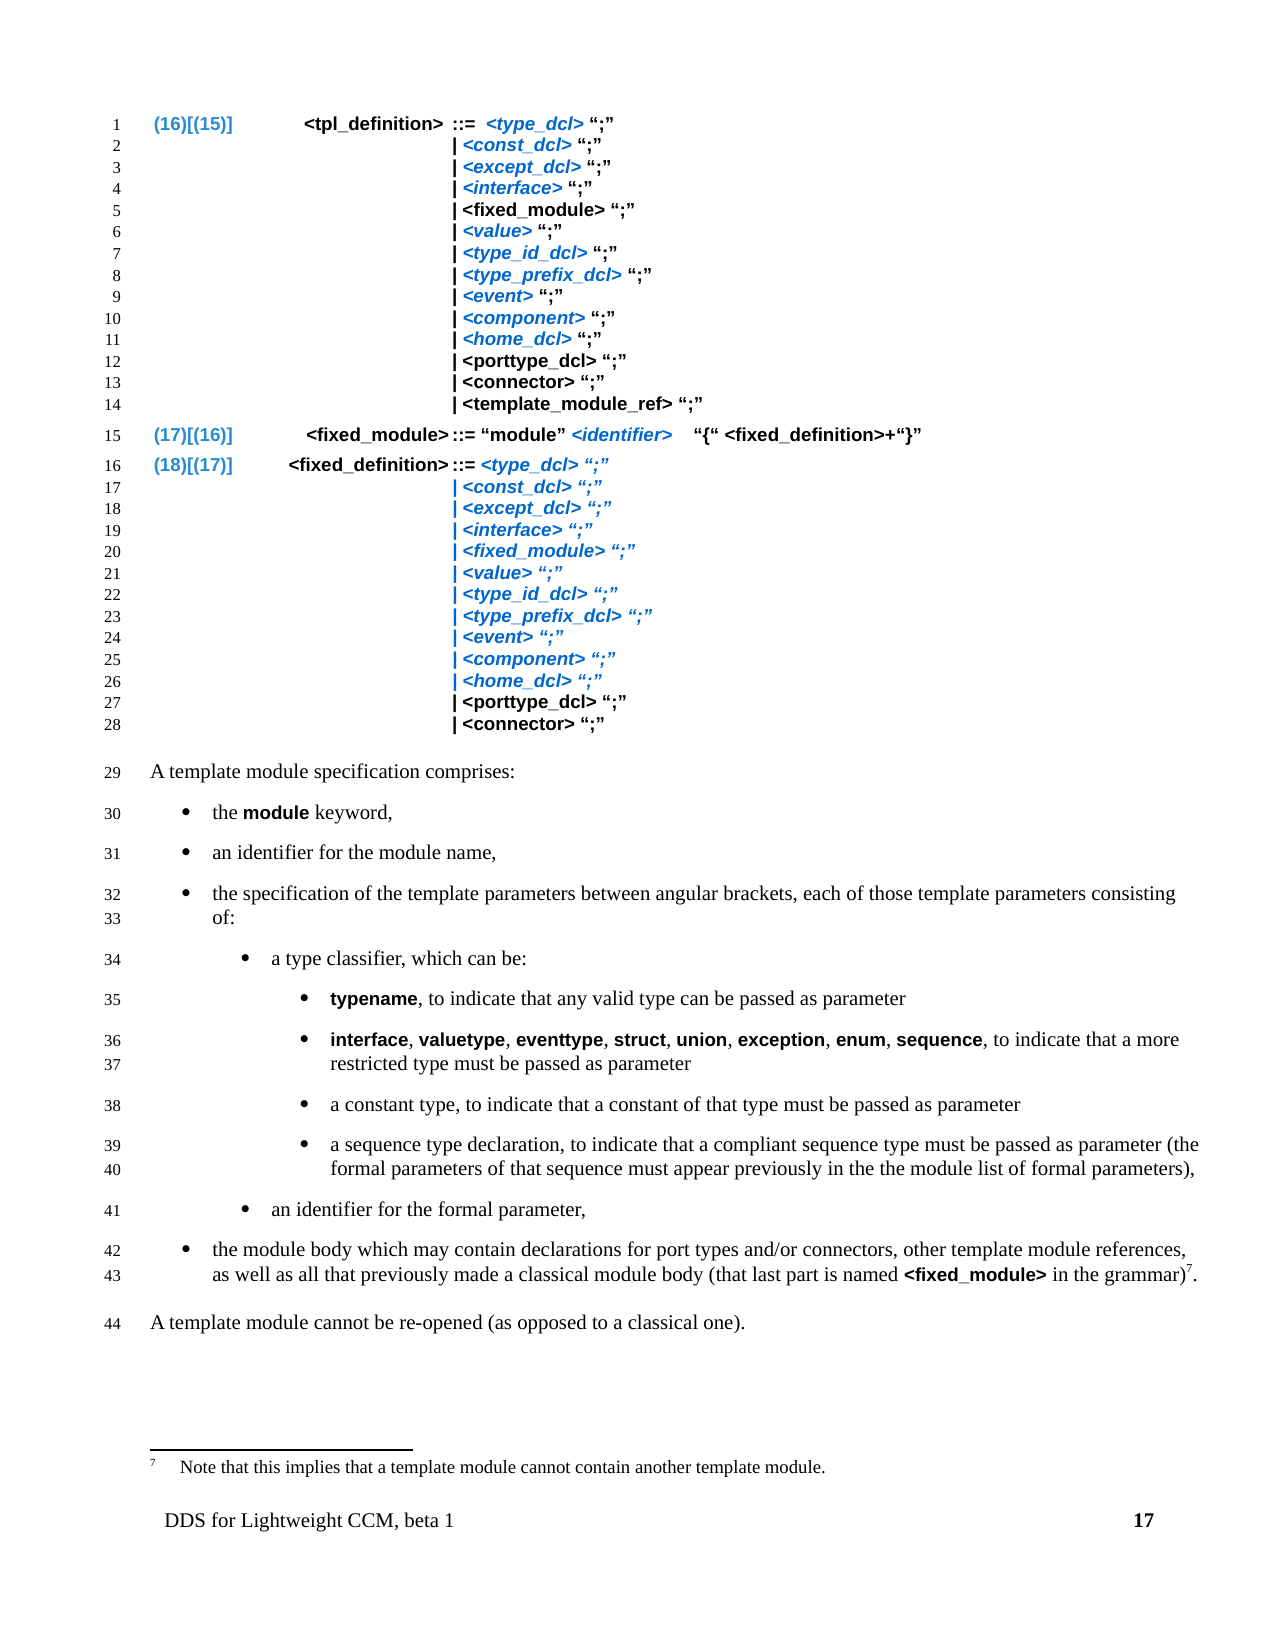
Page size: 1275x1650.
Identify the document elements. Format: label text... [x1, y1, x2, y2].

list <fixed_module> ::= “module” <identifier> “{“ <fixed_definition>+“}” [153, 423, 1200, 445]
list Note that this implies that a template module cannot contain another template module. [150, 1456, 1200, 1477]
text A template module specification comprises: [150, 759, 1200, 783]
list a constant type, to indicate that a constant of that type must be passed as parameter [301, 1091, 1200, 1116]
list typename, to indicate that any valid type can be passed as parameter [301, 986, 1200, 1010]
list an identifier for the module name, [182, 840, 1200, 864]
list the module body which may contain declarations for port types and/or connectors, other template module references, as well as all that previously made a classical module body (that last part is named <fixed_module> in the grammar). [182, 1237, 1200, 1286]
list the specification of the template parameters between angular brackets, each of those template parameters consisting of: [182, 881, 1200, 929]
list a sequence type declaration, to indicate that a compliant sequence type must be passed as parameter (the formal parameters of that sequence must appear previously in the the module list of formal parameters), [301, 1132, 1200, 1180]
list the module keyword, [182, 799, 1200, 824]
list a type classifier, which can be: [242, 946, 1200, 969]
text A template module cannot be re-opened (as opposed to a classical one). [150, 1310, 1200, 1334]
list <tpl_definition> ::= <type_dcl> “;” | <const_dcl> “;” | <except_dcl> “;” | <interface> “;” | <fixed_module> “;” | <value> “;” | <type_id_dcl> “;” | <type_prefix_dcl> “;” | <event> “;” | <component> “;” | <home_dcl> “;” | <porttype_dcl> “;” | <connector> “;” | <template_module_ref> “;” [153, 112, 1200, 414]
list <fixed_definition> ::= <type_dcl> “;” | <const_dcl> “;” | <except_dcl> “;” | <interface> “;” | <fixed_module> “;” | <value> “;” | <type_id_dcl> “;” | <type_prefix_dcl> “;” | <event> “;” | <component> “;” | <home_dcl> “;” | <porttype_dcl> “;” | <connector> “;” [153, 454, 1200, 734]
list interface, valuetype, eventtype, struct, union, exception, enum, sequence, to indicate that a more restricted type must be passed as parameter [301, 1027, 1200, 1075]
list an identifier for the formal parameter, [242, 1197, 1200, 1221]
